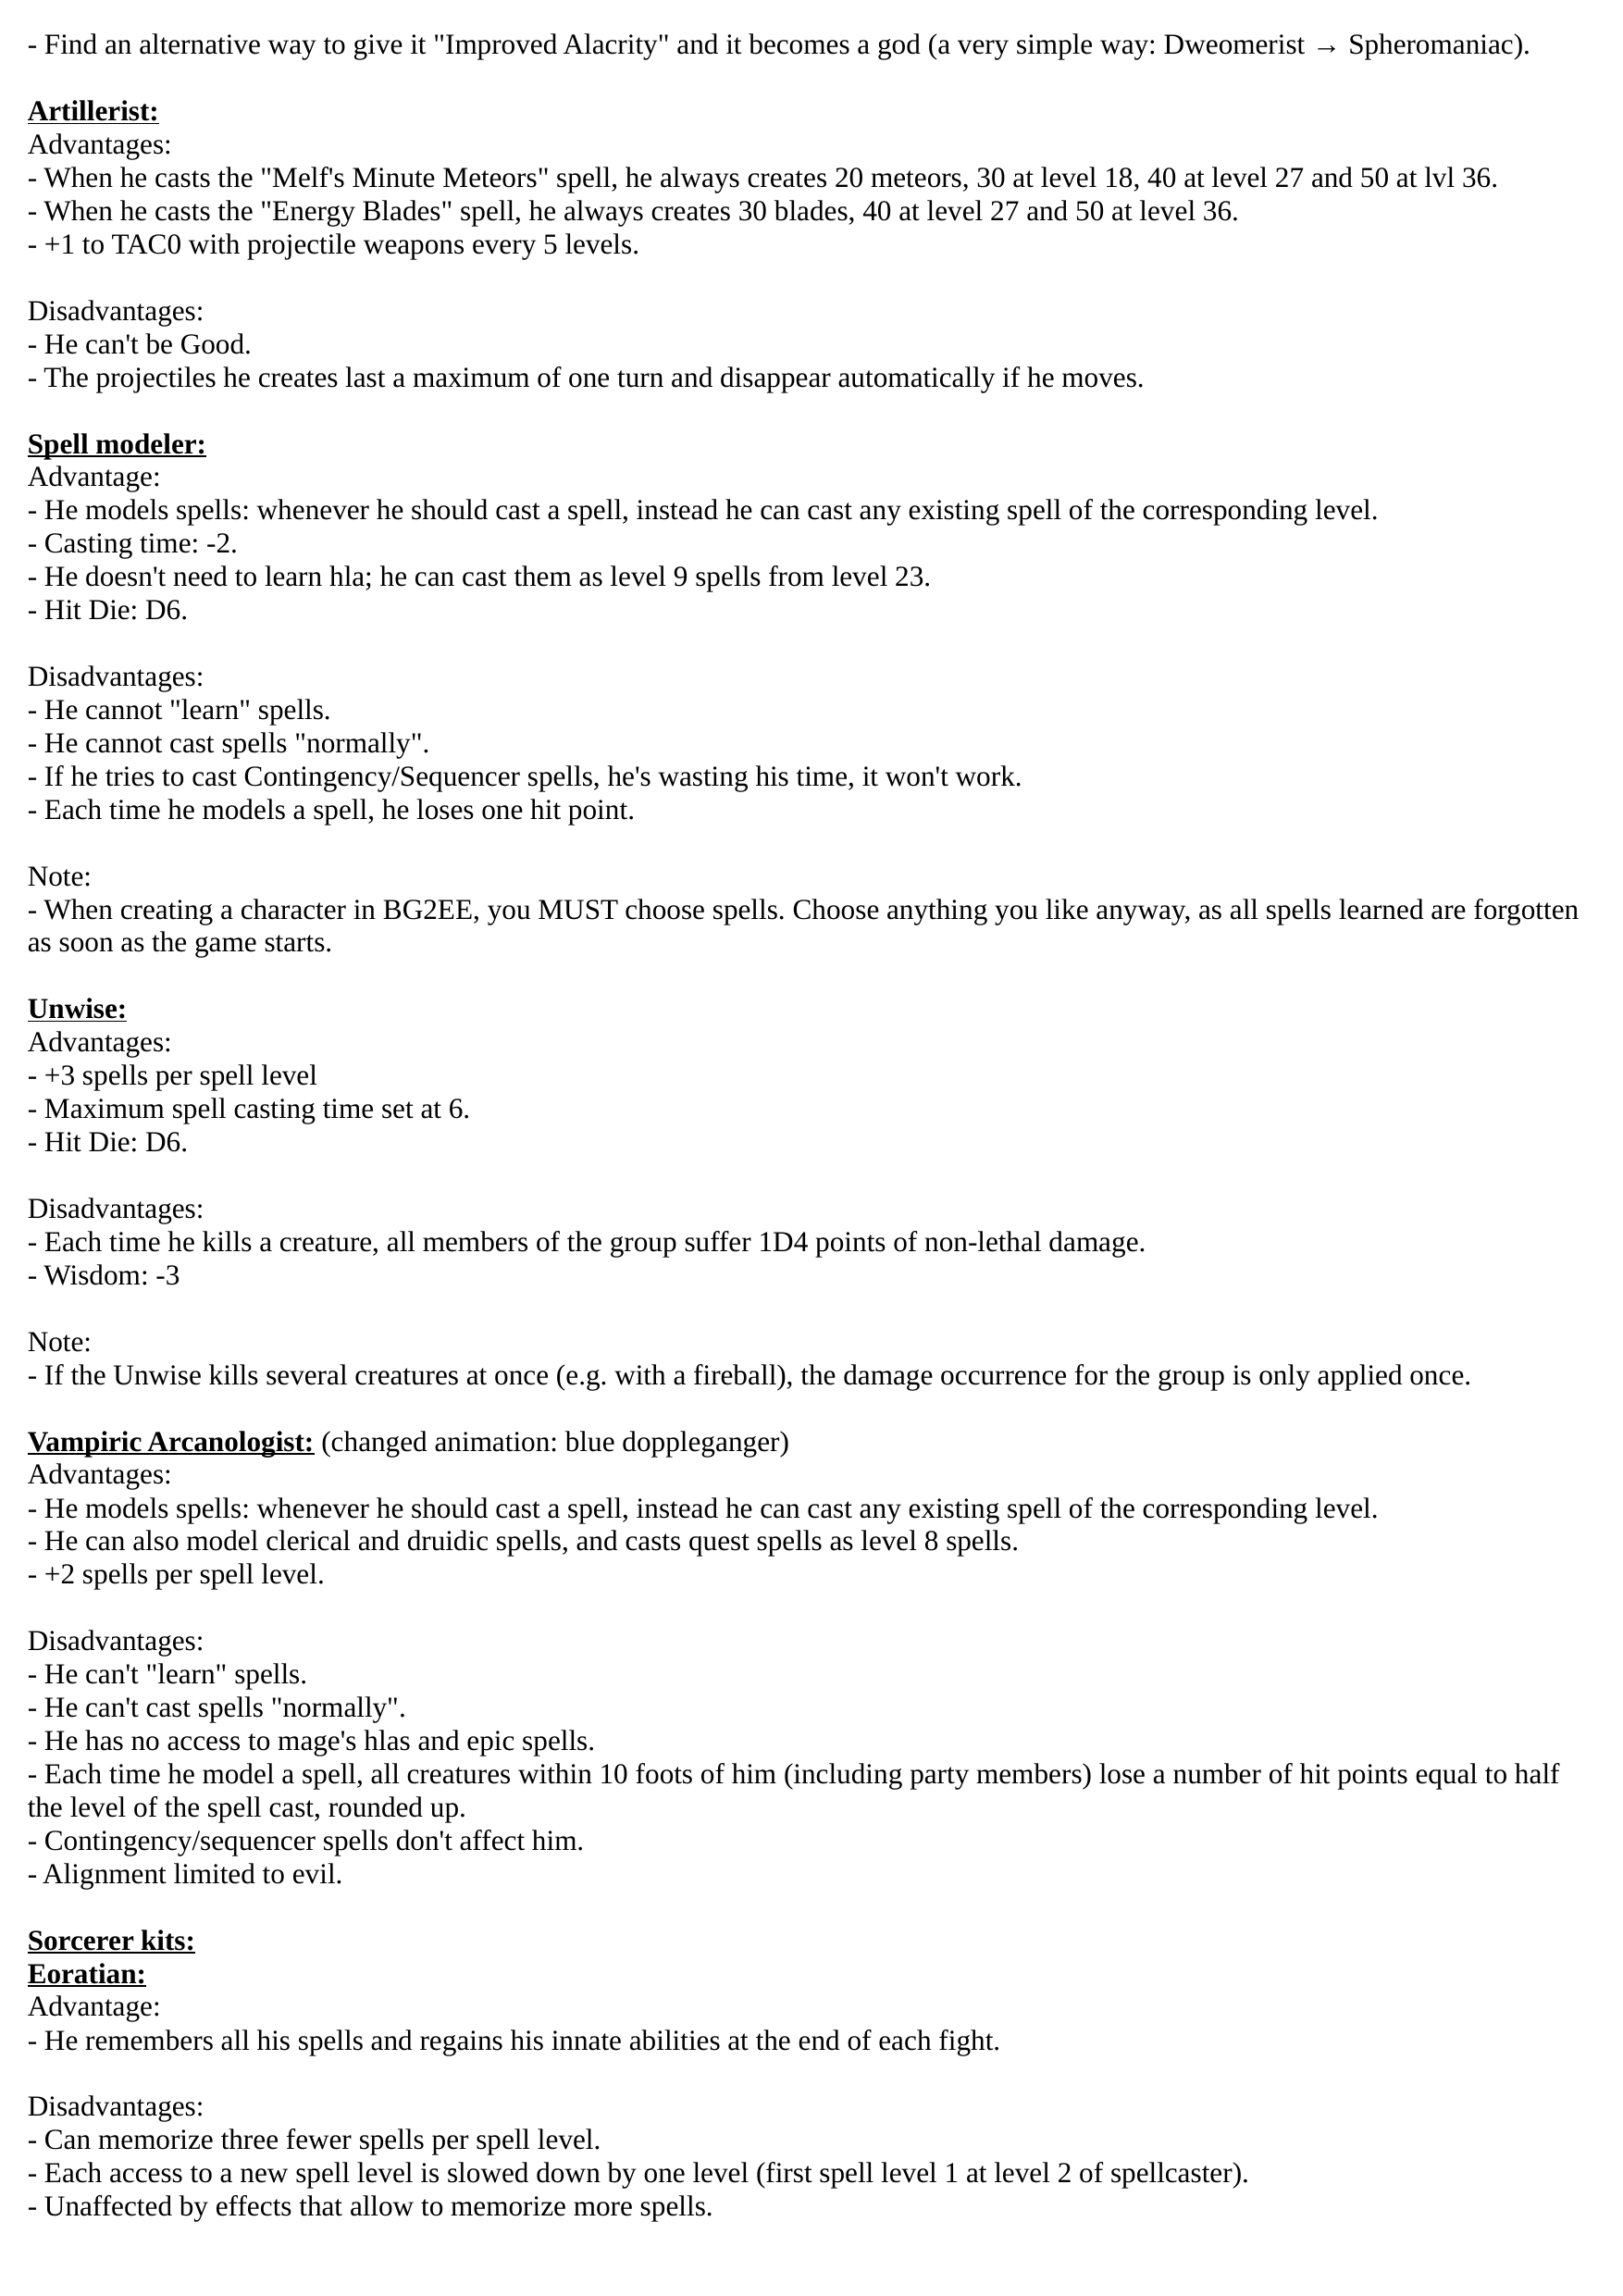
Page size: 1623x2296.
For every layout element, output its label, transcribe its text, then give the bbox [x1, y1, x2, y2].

text - Find an alternative way to give it "Improved Alacrity" and it becomes a god (a very simple way: Dweomerist → Spheromaniac). [27, 27, 1595, 60]
text - Alignment limited to evil. [27, 1856, 1595, 1890]
text - He models spells: whenever he should cast a spell, instead he can cast any existing spell of the corresponding level. [27, 1491, 1595, 1524]
text - If he tries to cast Contingency/Sequencer spells, he's wasting his time, it won't work. [27, 759, 1595, 792]
text Disadvantages: [27, 1623, 1595, 1657]
text - He can't cast spells "normally". [27, 1690, 1595, 1723]
text - He models spells: whenever he should cast a spell, instead he can cast any existing spell of the corresponding level. [27, 493, 1595, 526]
text - +2 spells per spell level. [27, 1558, 1595, 1590]
text - He can't be Good. - The projectiles he creates last a maximum of one turn and disappear automatically if he moves. [27, 327, 1595, 393]
text - Each time he model a spell, all creatures within 10 foots of him (including party members) lose a number of hit points equal to half the level of the spell cast, rounded up. [27, 1756, 1595, 1823]
text Note: - If the Unwise kills several creatures at once (e.g. with a fireball), the damage occurrence for the group is only applied once. [27, 1324, 1595, 1391]
text Sorcerer kits: [27, 1923, 1595, 1956]
text - Can memorize three fewer spells per spell level. [27, 2122, 1595, 2155]
text Advantage: [27, 460, 1595, 493]
text Disadvantages: [27, 1191, 1595, 1224]
text Advantages: [27, 1458, 1595, 1491]
text - +3 spells per spell level [27, 1058, 1595, 1091]
text Disadvantages: [27, 659, 1595, 692]
text - He cannot "learn" spells. [27, 692, 1595, 726]
text - Hit Die: D6. [27, 592, 1595, 626]
text Disadvantages: [27, 2090, 1595, 2122]
text - Maximum spell casting time set at 6. [27, 1091, 1595, 1124]
text - He cannot cast spells "normally". [27, 726, 1595, 759]
text - He remembers all his spells and regains his innate abilities at the end of each fight. [27, 2023, 1595, 2056]
text - He doesn't need to learn hla; he can cast them as level 9 spells from level 23. [27, 559, 1595, 592]
text Advantage: [27, 1990, 1595, 2023]
text - Each time he kills a creature, all members of the group suffer 1D4 points of non-lethal damage. [27, 1224, 1595, 1258]
text - Hit Die: D6. [27, 1124, 1595, 1158]
text Advantages: [27, 1025, 1595, 1058]
text - Wisdom: -3 [27, 1258, 1595, 1291]
text Artillerist: Advantages: - When he casts the "Melf's Minute Meteors" spell, he always creates 20 meteors, 30 at level 18, 40 at level 27 and 50 at lvl 36. - When he casts the "Energy Blades" spell, he always creates 30 blades, 40 at level 27 and 50 at level 36. - +1 to TAC0 with projectile weapons every 5 levels. Disadvantages: [27, 93, 1595, 327]
text - He has no access to mage's hlas and epic spells. [27, 1723, 1595, 1756]
text - He can also model clerical and druidic spells, and casts quest spells as level 8 spells. [27, 1524, 1595, 1558]
text Eoratian: [27, 1956, 1595, 1990]
text - He can't "learn" spells. [27, 1657, 1595, 1690]
text - When creating a character in BG2EE, you MUST choose spells. Choose anything you like anyway, as all spells learned are forgotten as soon as the game starts. [27, 892, 1595, 959]
text - Each access to a new spell level is slowed down by one level (first spell level 1 at level 2 of spellcaster). [27, 2155, 1595, 2189]
text - Unaffected by effects that allow to memorize more spells. [27, 2189, 1595, 2222]
text Unwise: [27, 992, 1595, 1025]
text - Contingency/sequencer spells don't affect him. [27, 1823, 1595, 1856]
text Spell modeler: [27, 427, 1595, 460]
text - Casting time: -2. [27, 526, 1595, 559]
text - Each time he models a spell, he loses one hit point. [27, 792, 1595, 825]
text Vampiric Arcanologist: (changed animation: blue doppleganger) [27, 1424, 1595, 1458]
text Note: [27, 859, 1595, 892]
